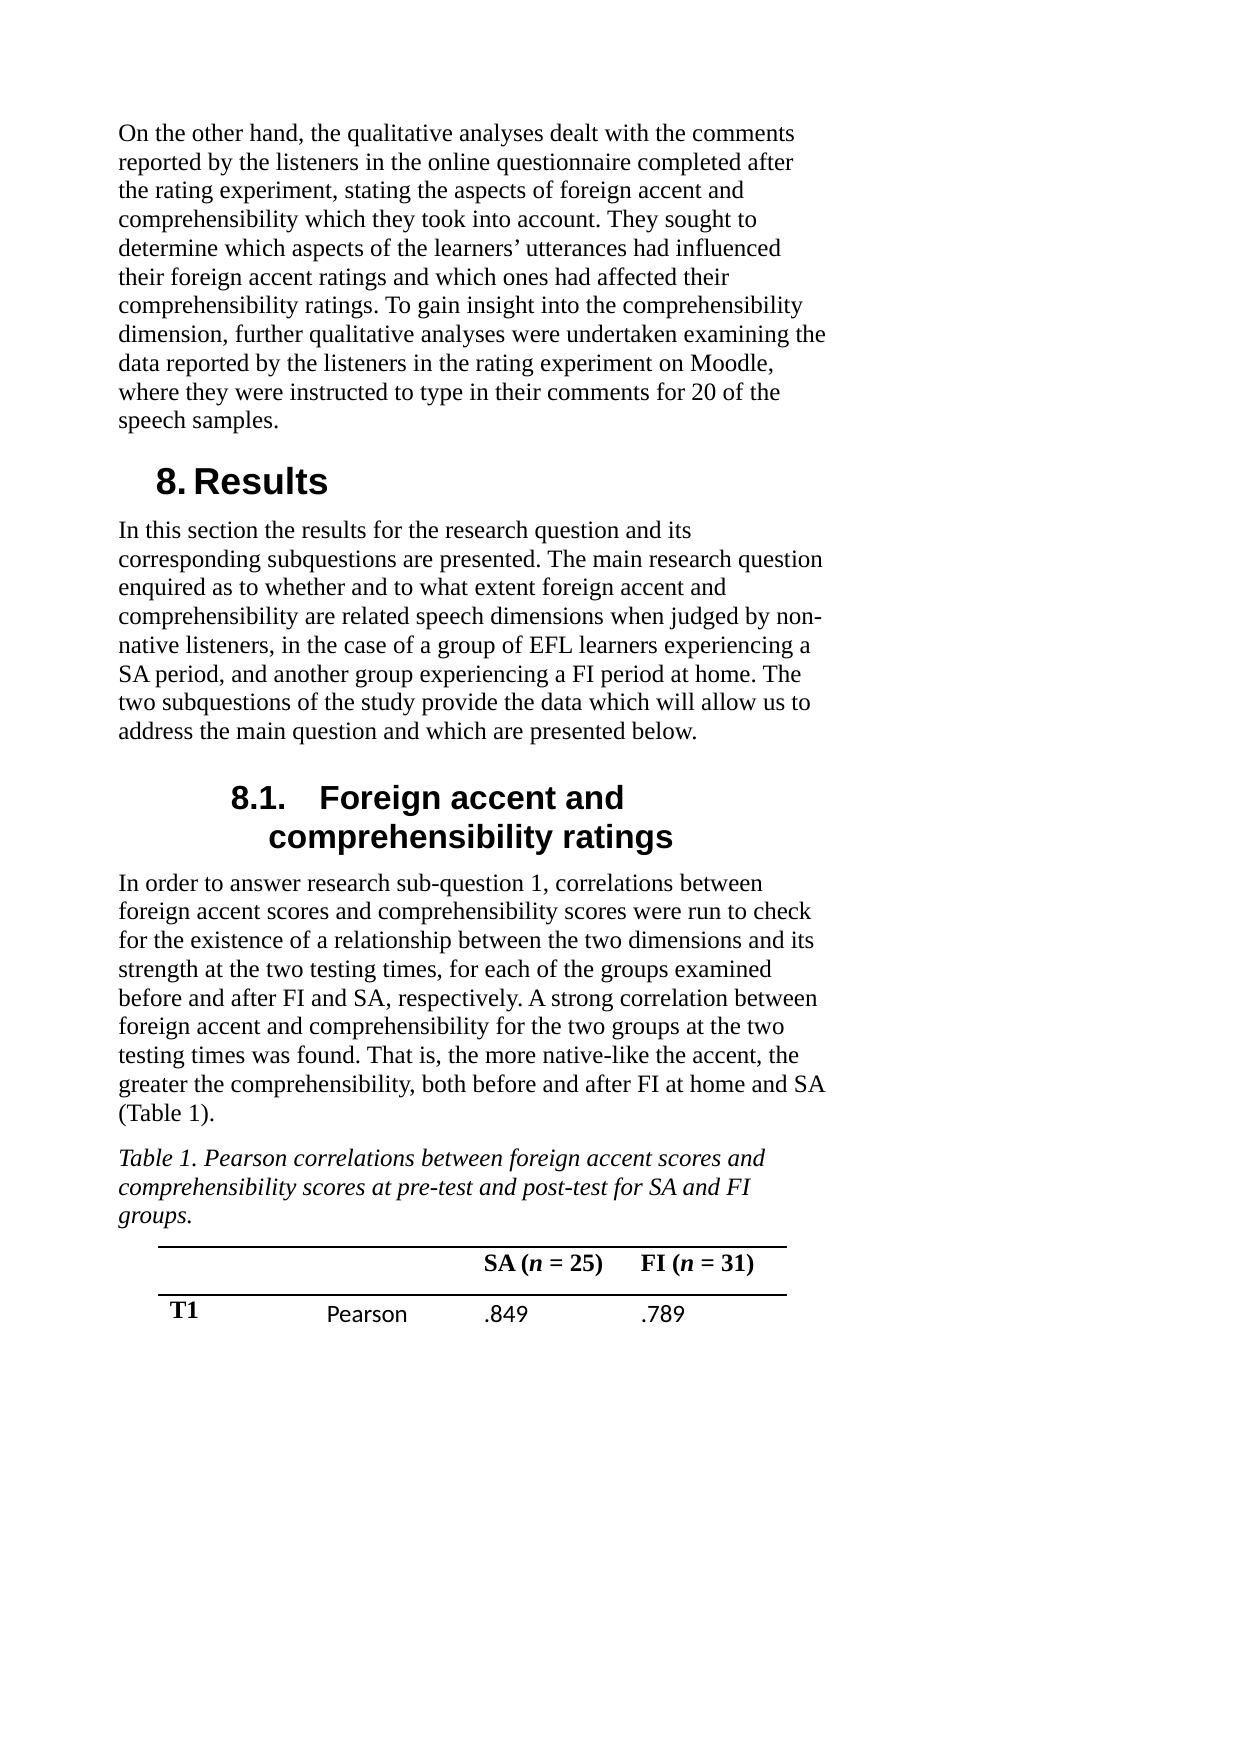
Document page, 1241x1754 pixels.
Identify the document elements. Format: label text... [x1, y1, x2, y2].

table_cell T1 [158, 1296, 315, 1329]
text On the other hand, the qualitative analyses dealt with the comments reported by the listeners in the online questionnaire completed after the rating experiment, stating the aspects of foreign accent and comprehensibility which they took into account. They sought to determine which aspects of the learners’ utterances had influenced their foreign accent ratings and which ones had affected their comprehensibility ratings. To gain insight into the comprehensibility dimension, further qualitative analyses were undertaken examining the data reported by the listeners in the rating experiment on Moodle, where they were instructed to type in their comments for 20 of the speech samples. [118, 118, 827, 434]
text In order to answer research sub-question 1, correlations between foreign accent scores and comprehensibility scores were run to check for the existence of a relationship between the two dimensions and its strength at the two testing times, for each of the groups examined before and after FI and SA, respectively. A strong correlation between foreign accent and comprehensibility for the two groups at the two testing times was found. That is, the more native-like the accent, the greater the comprehensibility, both before and after FI at home and SA (Table 1). [118, 868, 827, 1126]
table_cell Pearson [315, 1296, 472, 1329]
table_cell .849 [473, 1296, 629, 1329]
table_header FI (n = 31) [629, 1248, 787, 1293]
table_header [315, 1248, 472, 1293]
text In this section the results for the research question and its corresponding subquestions are presented. The main research question enquired as to whether and to what extent foreign accent and comprehensibility are related speech dimensions when judged by non-native listeners, in the case of a group of EFL learners experiencing a SA period, and another group experiencing a FI period at home. The two subquestions of the study provide the data which will allow us to address the main question and which are presented below. [118, 515, 827, 745]
list Foreign accent and comprehensibility ratings [231, 778, 827, 855]
table_cell .789 [629, 1296, 787, 1329]
table_header [158, 1248, 315, 1293]
list Results [156, 459, 827, 502]
table_header SA (n = 25) [473, 1248, 629, 1293]
text Table 1. Pearson correlations between foreign accent scores and comprehensibility scores at pre-test and post-test for SA and FI groups. [118, 1143, 827, 1229]
